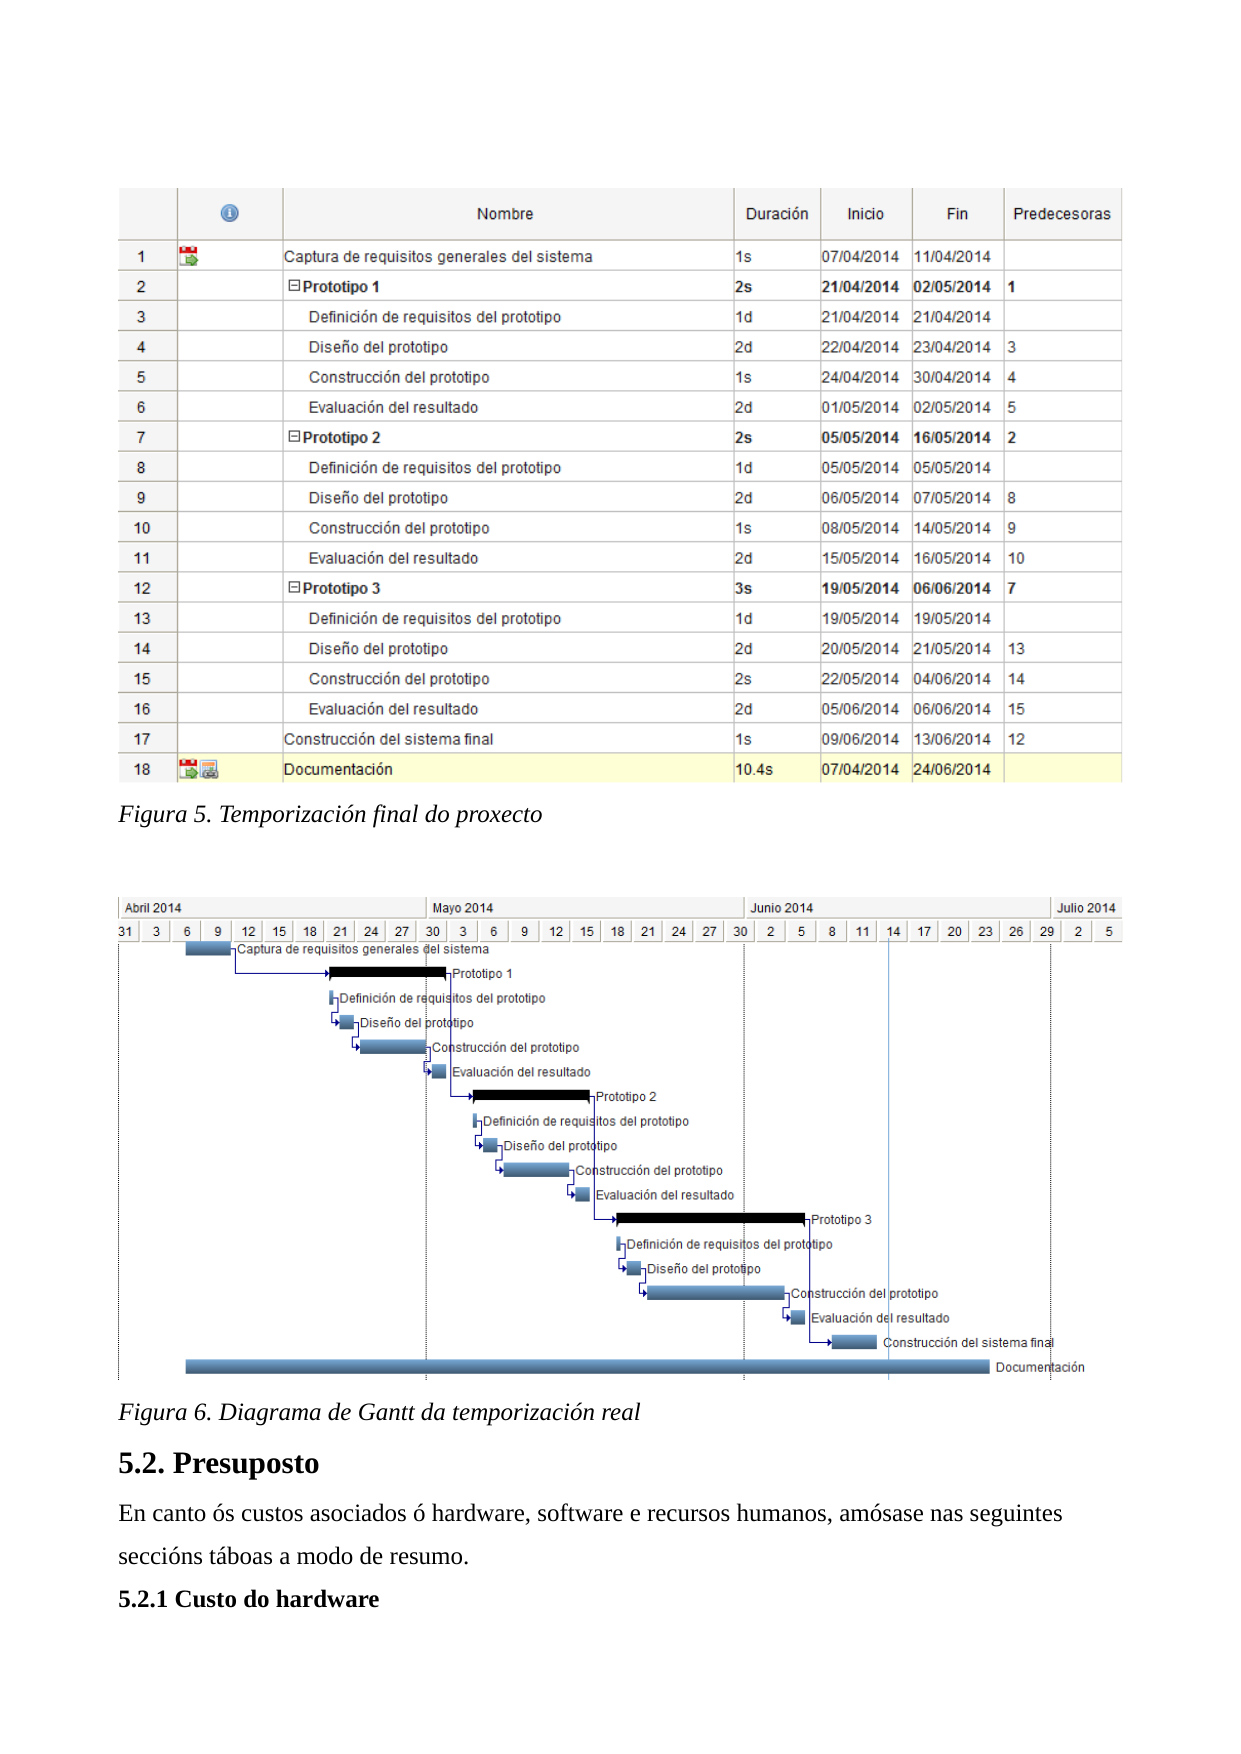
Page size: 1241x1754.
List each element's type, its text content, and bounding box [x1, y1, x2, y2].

text [118, 883, 1122, 895]
text 5.2. Presuposto [118, 1426, 1122, 1480]
picture [118, 895, 1123, 1383]
text Figura 5. Temporización final do proxecto [118, 785, 1122, 828]
text Figura 6. Diagrama de Gantt da temporización real [118, 1383, 1122, 1426]
text 5.2.1 Custo do hardware [118, 1584, 1122, 1613]
picture [118, 188, 1123, 785]
text En canto ós custos asociados ó hardware, software e recursos humanos, amósase nas seguintes seccións táboas a modo de resumo. [118, 1498, 1122, 1569]
